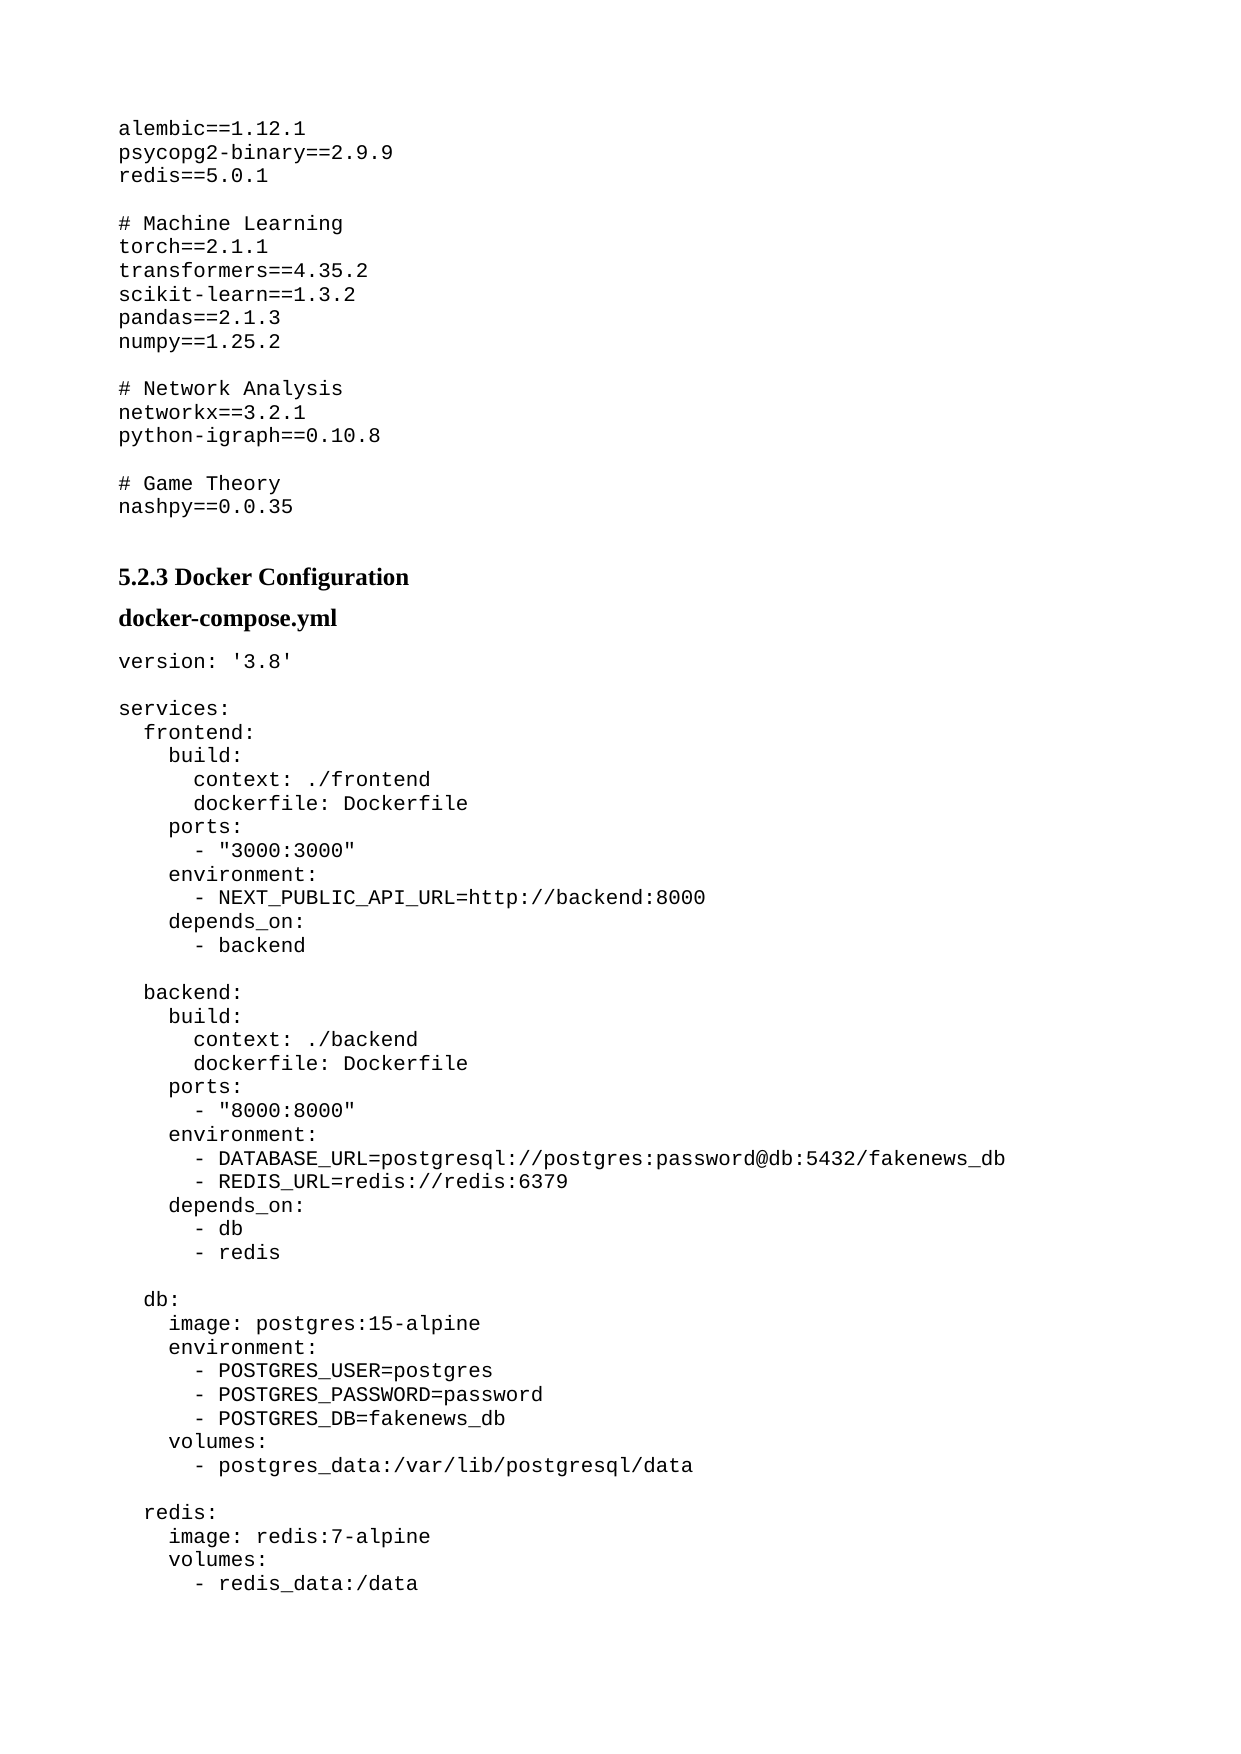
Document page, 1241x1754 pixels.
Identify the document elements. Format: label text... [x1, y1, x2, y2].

text dockerfile: Dockerfile [118, 793, 1122, 816]
text frontend: [118, 722, 1122, 746]
text # Game Theory [118, 473, 1122, 496]
text nashpy==0.0.35 [118, 496, 1122, 520]
text - redis_data:/data [118, 1573, 1122, 1597]
text - postgres_data:/var/lib/postgresql/data [118, 1455, 1122, 1478]
text - "8000:8000" [118, 1100, 1122, 1124]
text environment: [118, 864, 1122, 887]
text scikit-learn==1.3.2 [118, 284, 1122, 307]
text - db [118, 1218, 1122, 1242]
text # Network Analysis [118, 378, 1122, 402]
text redis: [118, 1502, 1122, 1526]
text build: [118, 1006, 1122, 1029]
text depends_on: [118, 1195, 1122, 1218]
text - POSTGRES_PASSWORD=password [118, 1384, 1122, 1408]
text docker-compose.yml [118, 603, 1122, 632]
text torch==2.1.1 [118, 236, 1122, 260]
text dockerfile: Dockerfile [118, 1053, 1122, 1077]
text - NEXT_PUBLIC_API_URL=http://backend:8000 [118, 887, 1122, 911]
text # Machine Learning [118, 213, 1122, 236]
text redis==5.0.1 [118, 165, 1122, 189]
text services: [118, 698, 1122, 722]
text - "3000:3000" [118, 840, 1122, 864]
text pandas==2.1.3 [118, 307, 1122, 331]
text - REDIS_URL=redis://redis:6379 [118, 1171, 1122, 1195]
text image: postgres:15-alpine [118, 1313, 1122, 1337]
text networkx==3.2.1 [118, 402, 1122, 426]
text depends_on: [118, 911, 1122, 935]
text backend: [118, 982, 1122, 1006]
text - POSTGRES_DB=fakenews_db [118, 1408, 1122, 1431]
text volumes: [118, 1549, 1122, 1573]
text psycopg2-binary==2.9.9 [118, 142, 1122, 165]
subtitle 5.2.3 Docker Configuration [118, 562, 1122, 591]
text - redis [118, 1242, 1122, 1266]
text db: [118, 1289, 1122, 1313]
text volumes: [118, 1431, 1122, 1455]
text ports: [118, 1077, 1122, 1100]
text numpy==1.25.2 [118, 331, 1122, 354]
text environment: [118, 1337, 1122, 1360]
text transformers==4.35.2 [118, 260, 1122, 284]
text ports: [118, 816, 1122, 840]
text environment: [118, 1124, 1122, 1147]
text version: '3.8' [118, 651, 1122, 674]
text image: redis:7-alpine [118, 1526, 1122, 1549]
text - DATABASE_URL=postgresql://postgres:password@db:5432/fakenews_db [118, 1147, 1122, 1171]
text python-igraph==0.10.8 [118, 426, 1122, 449]
text alembic==1.12.1 [118, 118, 1122, 142]
text build: [118, 746, 1122, 769]
text context: ./frontend [118, 769, 1122, 793]
text - backend [118, 935, 1122, 958]
text context: ./backend [118, 1029, 1122, 1053]
text - POSTGRES_USER=postgres [118, 1360, 1122, 1384]
